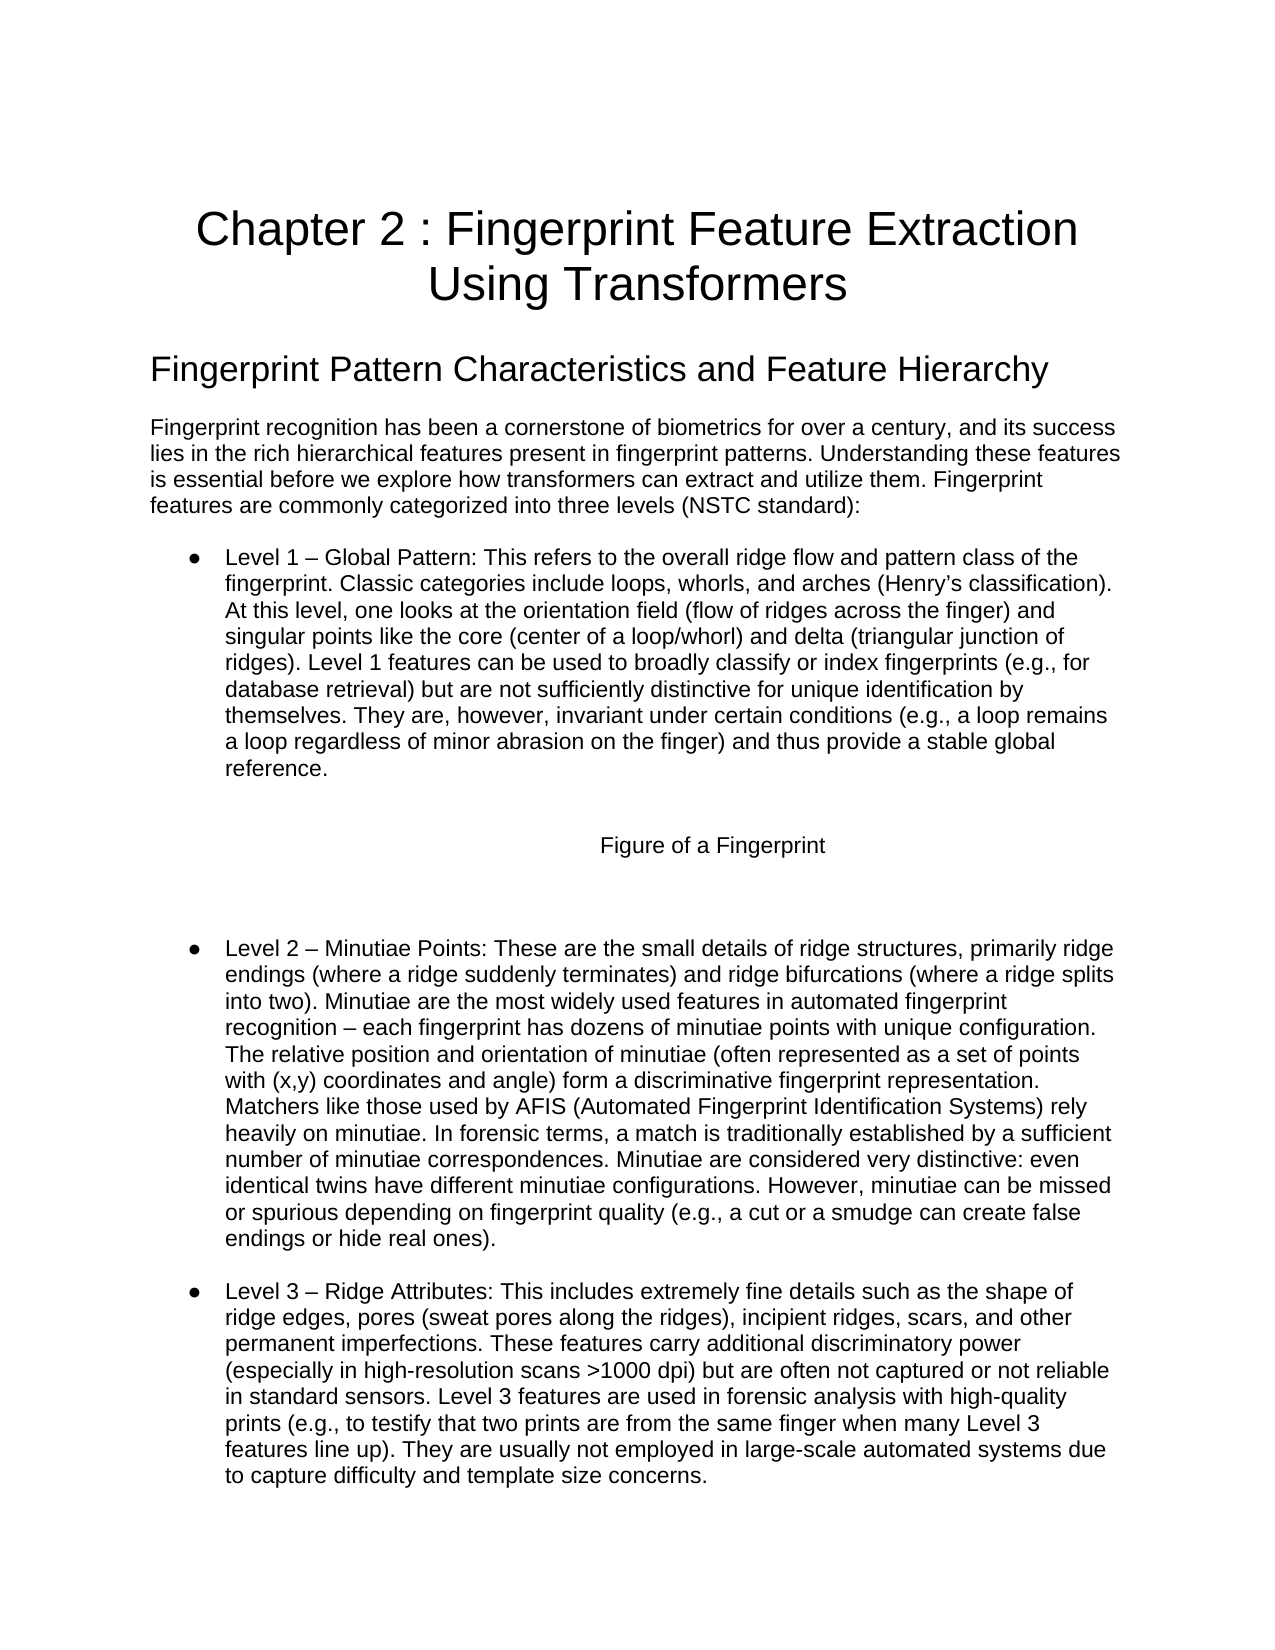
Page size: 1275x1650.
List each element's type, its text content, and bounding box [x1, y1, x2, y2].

list Level 3 – Ridge Attributes: This includes extremely fine details such as the shape of ridge edges, pores (sweat pores along the ridges), incipient ridges, scars, and other permanent imperfections. These features carry additional discriminatory power (especially in high-resolution scans >1000 dpi) but are often not captured or not reliable in standard sensors. Level 3 features are used in forensic analysis with high-quality prints (e.g., to testify that two prints are from the same finger when many Level 3 features line up). They are usually not employed in large-scale automated systems due to capture difficulty and template size concerns. [187, 1278, 1125, 1488]
list Level 1 – Global Pattern: This refers to the overall ridge flow and pattern class of the fingerprint. Classic categories include loops, whorls, and arches (Henry’s classification). At this level, one looks at the orientation field (flow of ridges across the finger) and singular points like the core (center of a loop/whorl) and delta (triangular junction of ridges). Level 1 features can be used to broadly classify or index fingerprints (e.g., for database retrieval) but are not sufficiently distinctive for unique identification by themselves. They are, however, invariant under certain conditions (e.g., a loop remains a loop regardless of minor abrasion on the finger) and thus provide a stable global reference. [187, 544, 1125, 807]
subtitle Chapter 2 : Fingerprint Feature Extraction Using Transformers [150, 200, 1125, 310]
text Figure of a Fingerprint [150, 832, 1125, 859]
text Fingerprint recognition has been a cornerstone of biometrics for over a century, and its success lies in the rich hierarchical features present in fingerprint patterns. Understanding these features is essential before we explore how transformers can extract and utilize them. Fingerprint features are commonly categorized into three levels (NSTC standard): [150, 413, 1125, 519]
list Level 2 – Minutiae Points: These are the small details of ridge structures, primarily ridge endings (where a ridge suddenly terminates) and ridge bifurcations (where a ridge splits into two). Minutiae are the most widely used features in automated fingerprint recognition – each fingerprint has dozens of minutiae points with unique configuration. The relative position and orientation of minutiae (often represented as a set of points with (x,y) coordinates and angle) form a discriminative fingerprint representation. Matchers like those used by AFIS (Automated Fingerprint Identification Systems) rely heavily on minutiae. In forensic terms, a match is traditionally established by a sufficient number of minutiae correspondences. Minutiae are considered very distinctive: even identical twins have different minutiae configurations. However, minutiae can be missed or spurious depending on fingerprint quality (e.g., a cut or a smudge can create false endings or hide real ones). [187, 935, 1125, 1278]
subtitle Fingerprint Pattern Characteristics and Feature Hierarchy [150, 348, 1125, 388]
